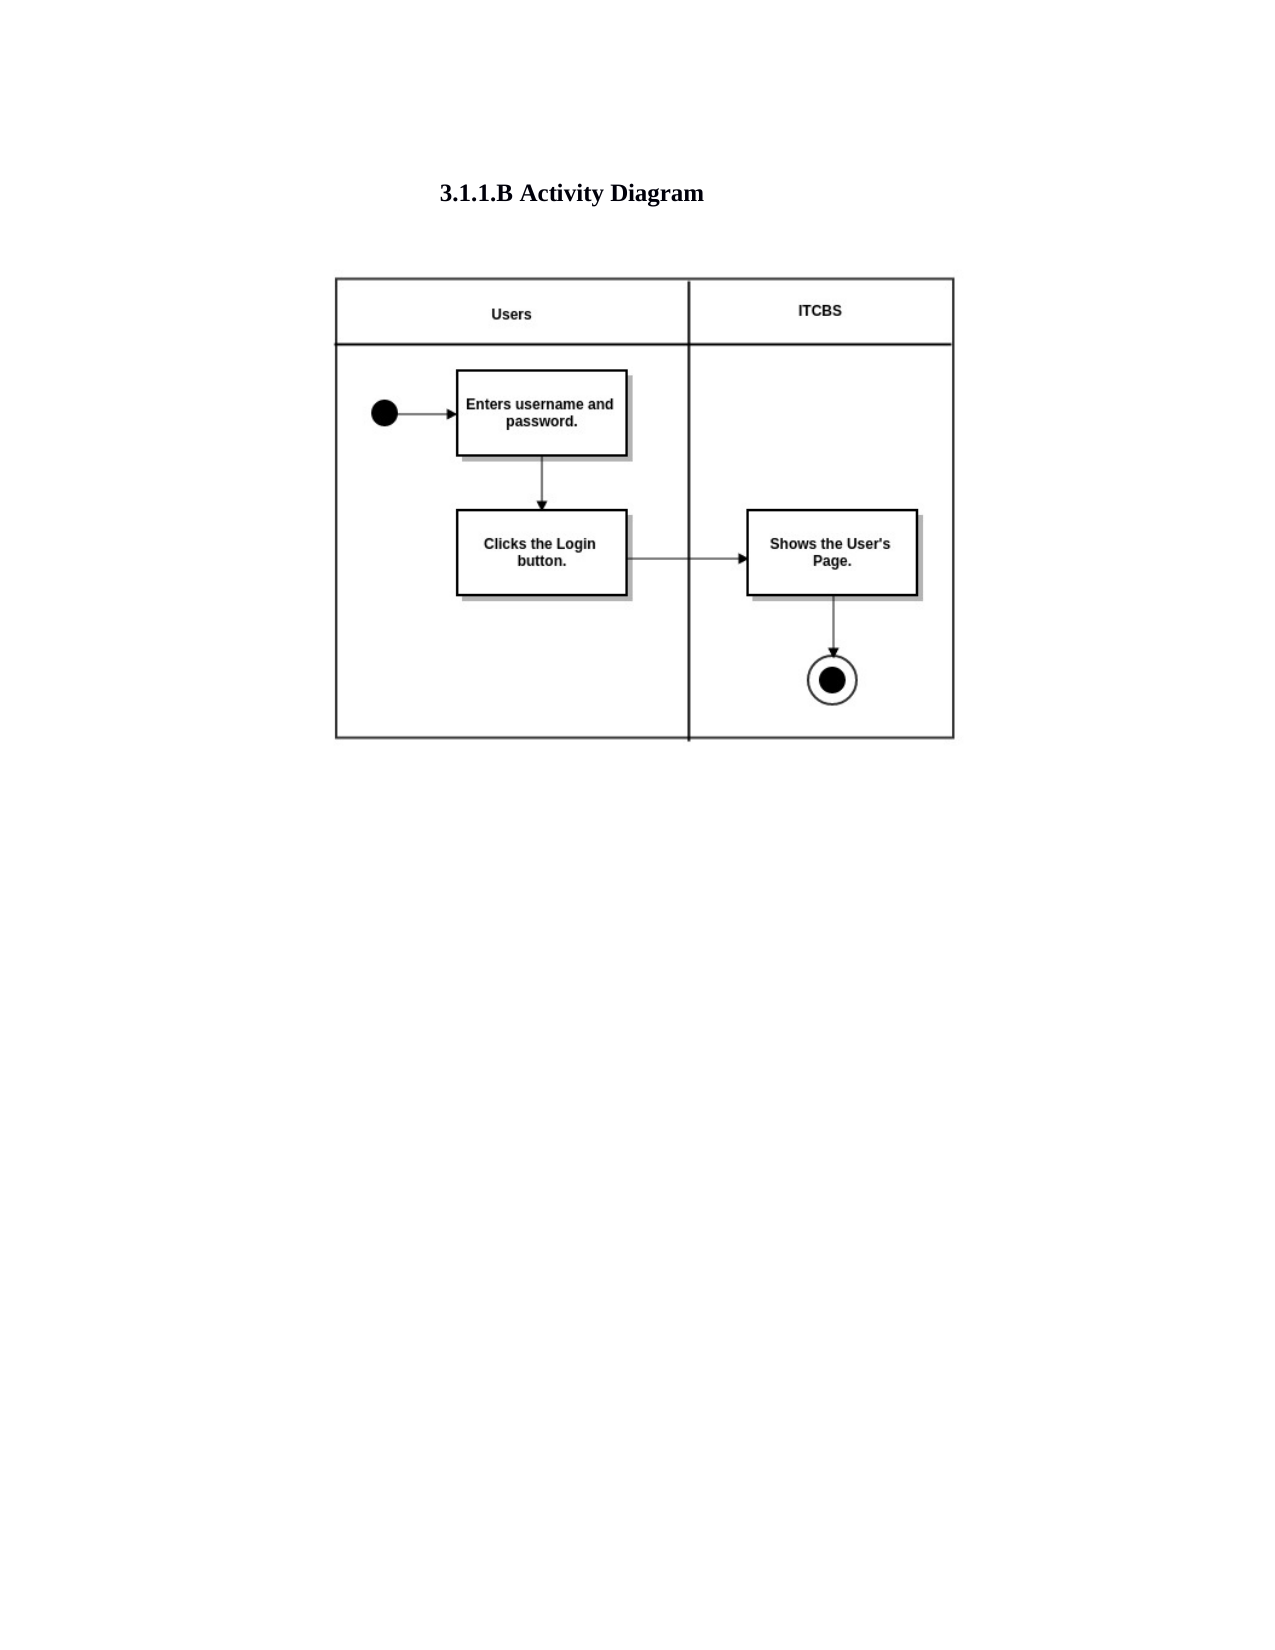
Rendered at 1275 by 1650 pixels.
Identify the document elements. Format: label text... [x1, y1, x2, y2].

picture [179, 231, 979, 770]
subtitle 3.1.1.B Activity Diagram [439, 178, 1096, 206]
